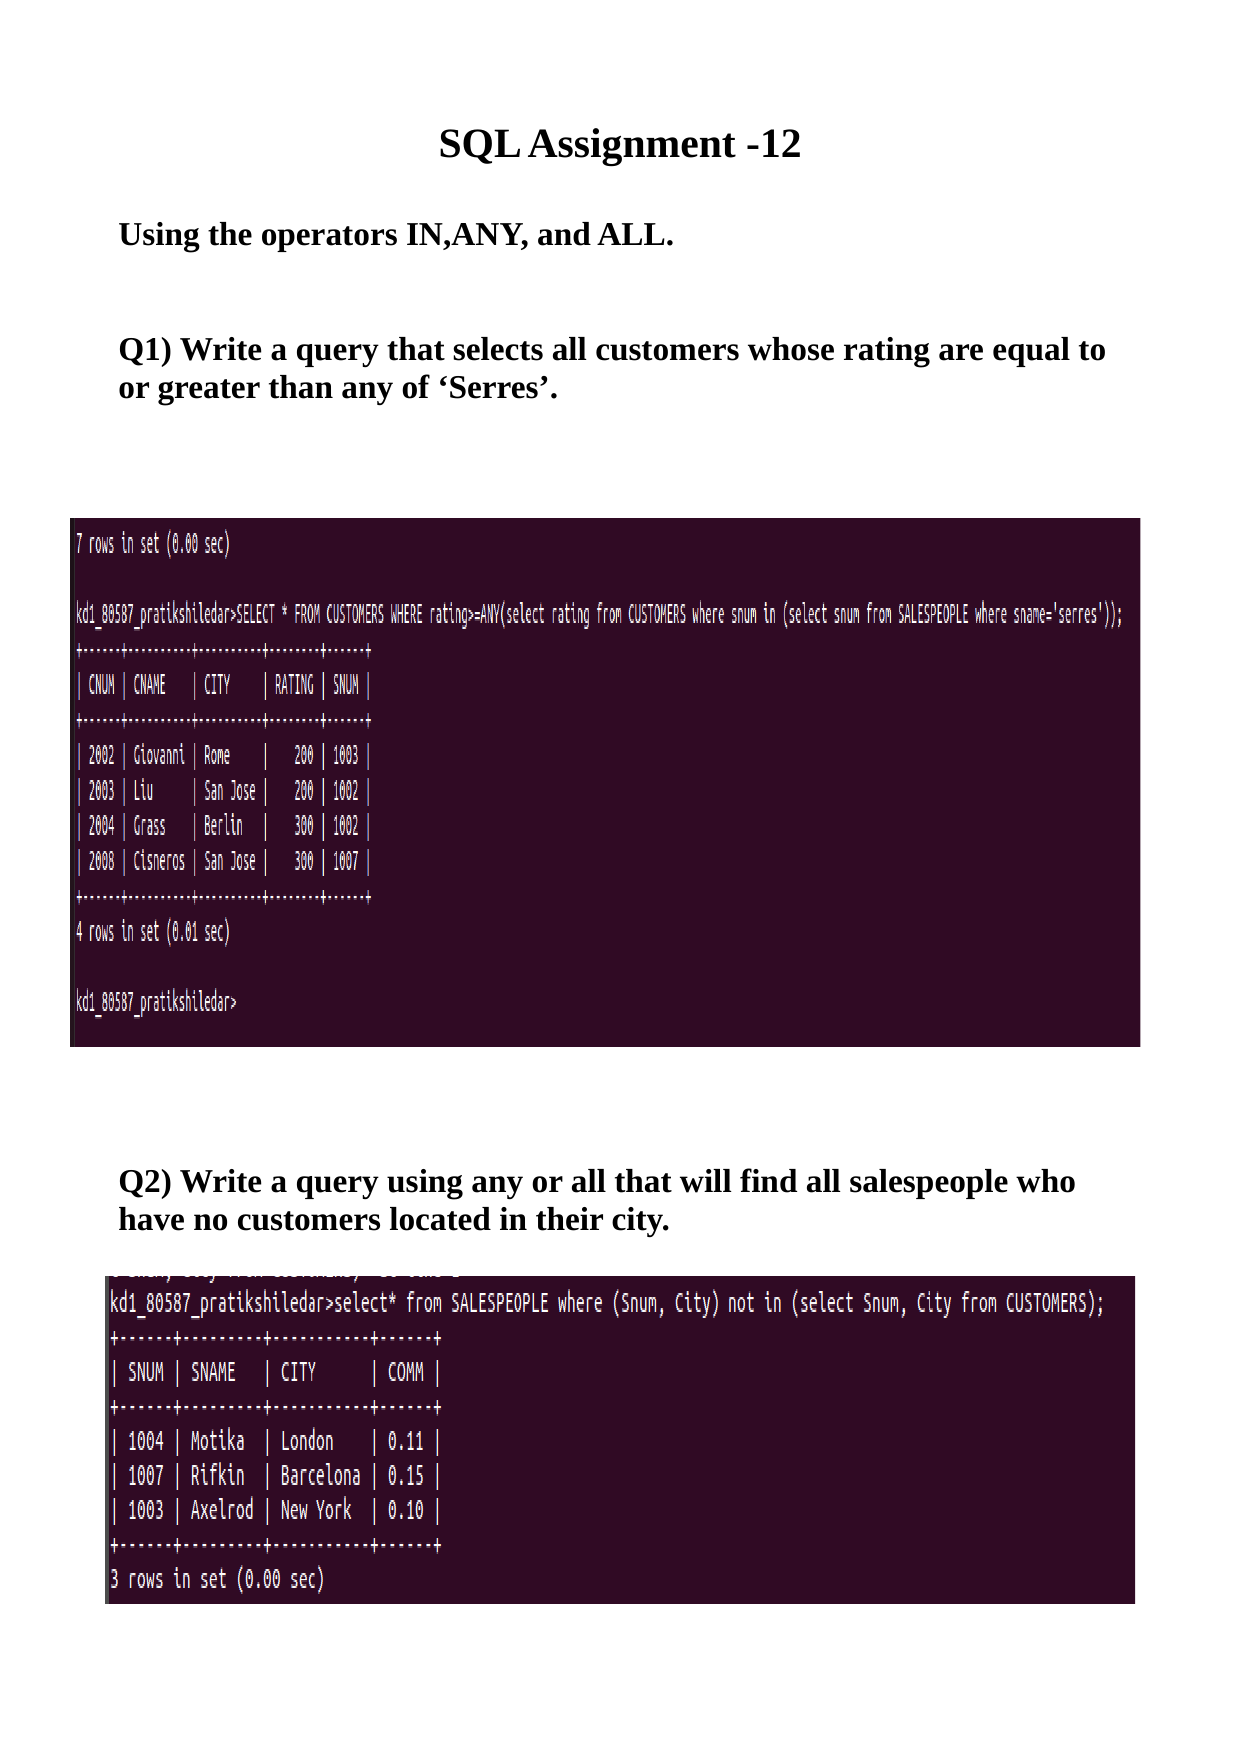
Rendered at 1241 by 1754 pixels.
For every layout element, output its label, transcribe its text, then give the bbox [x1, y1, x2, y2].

text Q1) Write a query that selects all customers whose rating are equal to or greater than any of ‘Serres’. [118, 329, 1122, 406]
picture [70, 518, 1141, 1047]
text Using the operators IN,ANY, and ALL. [118, 214, 1122, 252]
picture [105, 1276, 1136, 1604]
text SQL Assignment -12 [118, 118, 1122, 166]
text Q2) Write a query using any or all that will find all salespeople who have no customers located in their city. [118, 1161, 1122, 1238]
